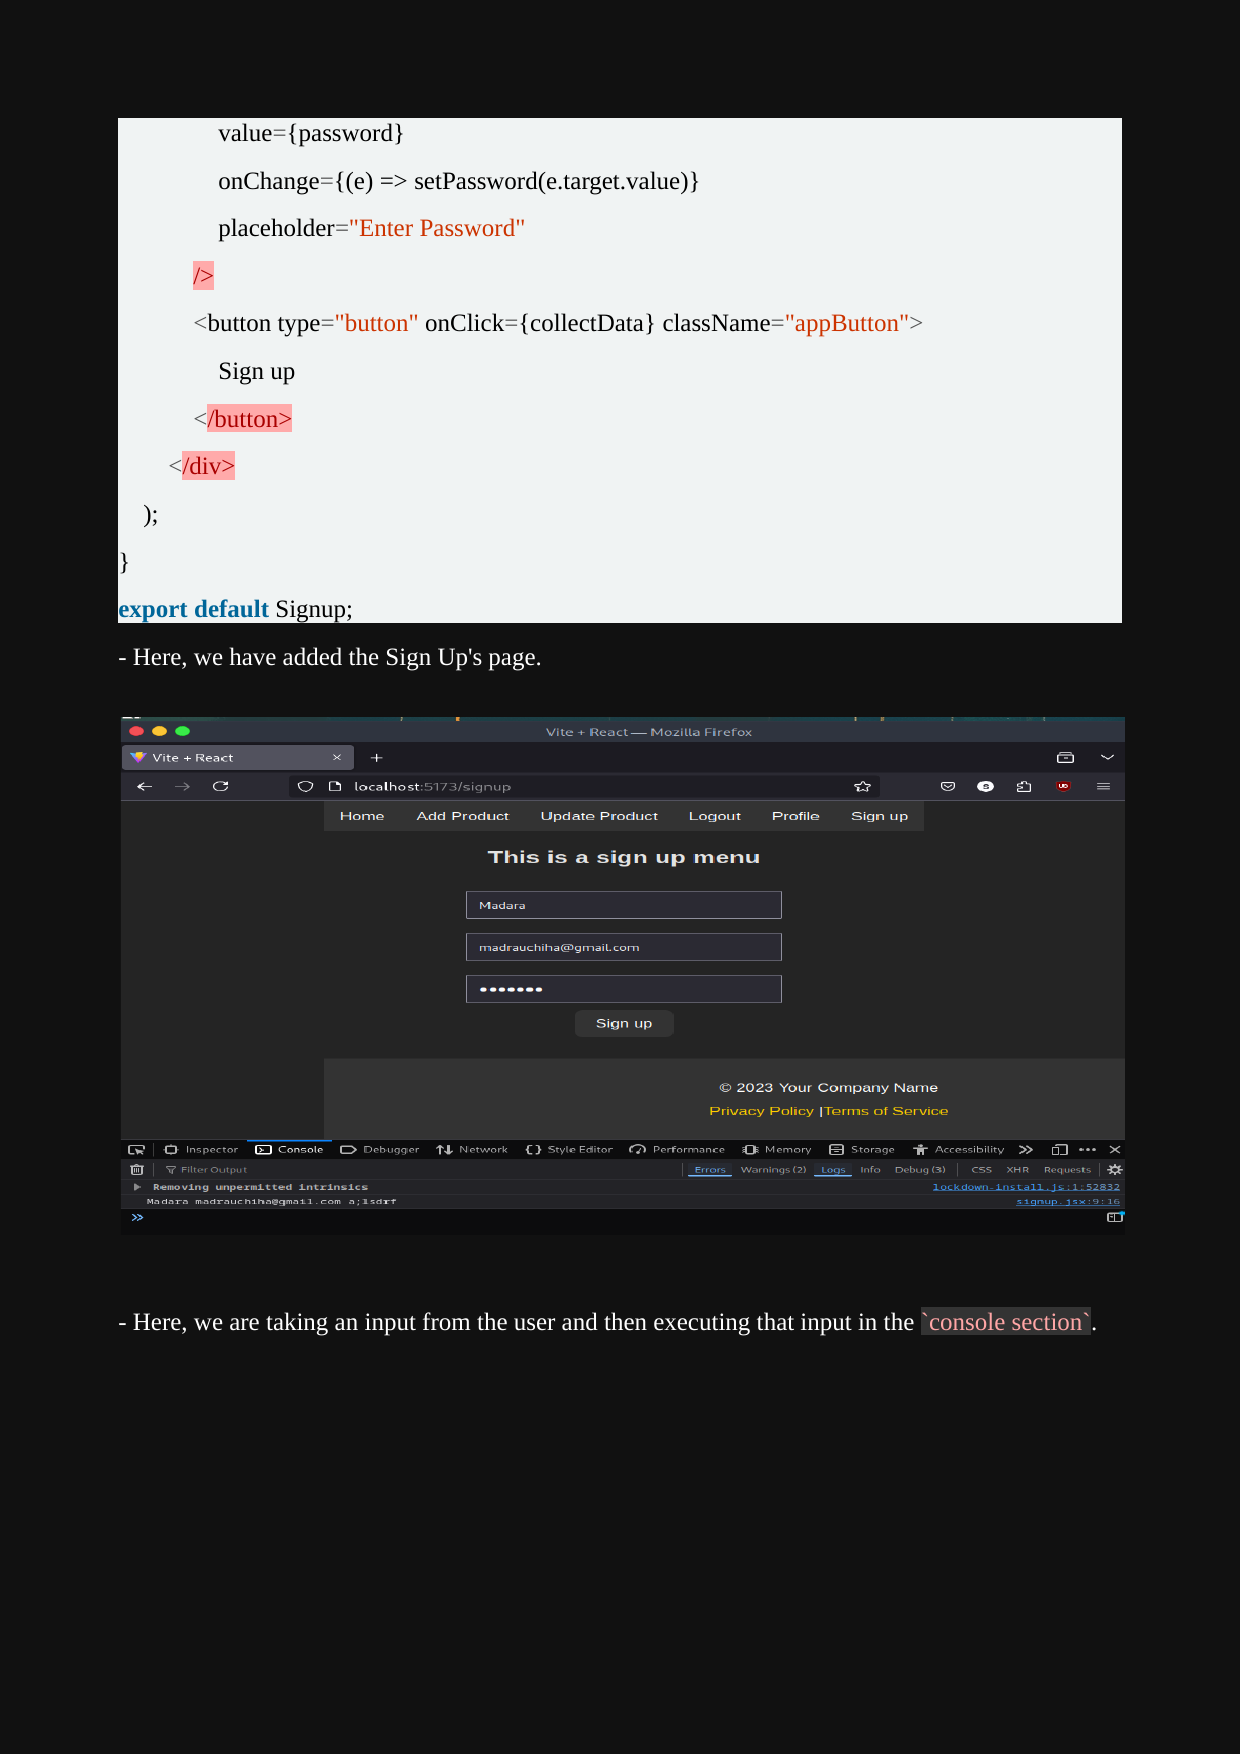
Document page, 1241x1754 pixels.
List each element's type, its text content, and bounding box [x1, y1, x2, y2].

text </div> [118, 451, 1122, 480]
text onChange={(e) => setPassword(e.target.value)} [118, 166, 1122, 194]
text </button> [118, 404, 1122, 432]
text - Here, we are taking an input from the user and then executing that input in the `console section`. [118, 1307, 1122, 1335]
text <button type="button" onClick={collectData} className="appButton"> [118, 308, 1122, 337]
text placeholder="Enter Password" [118, 213, 1122, 242]
text export default Signup; [118, 594, 1122, 623]
text ); [118, 499, 1122, 528]
text Sign up [118, 356, 1122, 385]
text } [118, 547, 1122, 575]
text /> [118, 261, 1122, 290]
text value={password} [118, 118, 1122, 147]
text - Here, we have added the Sign Up's page. [118, 642, 1122, 671]
picture [120, 717, 1125, 1235]
